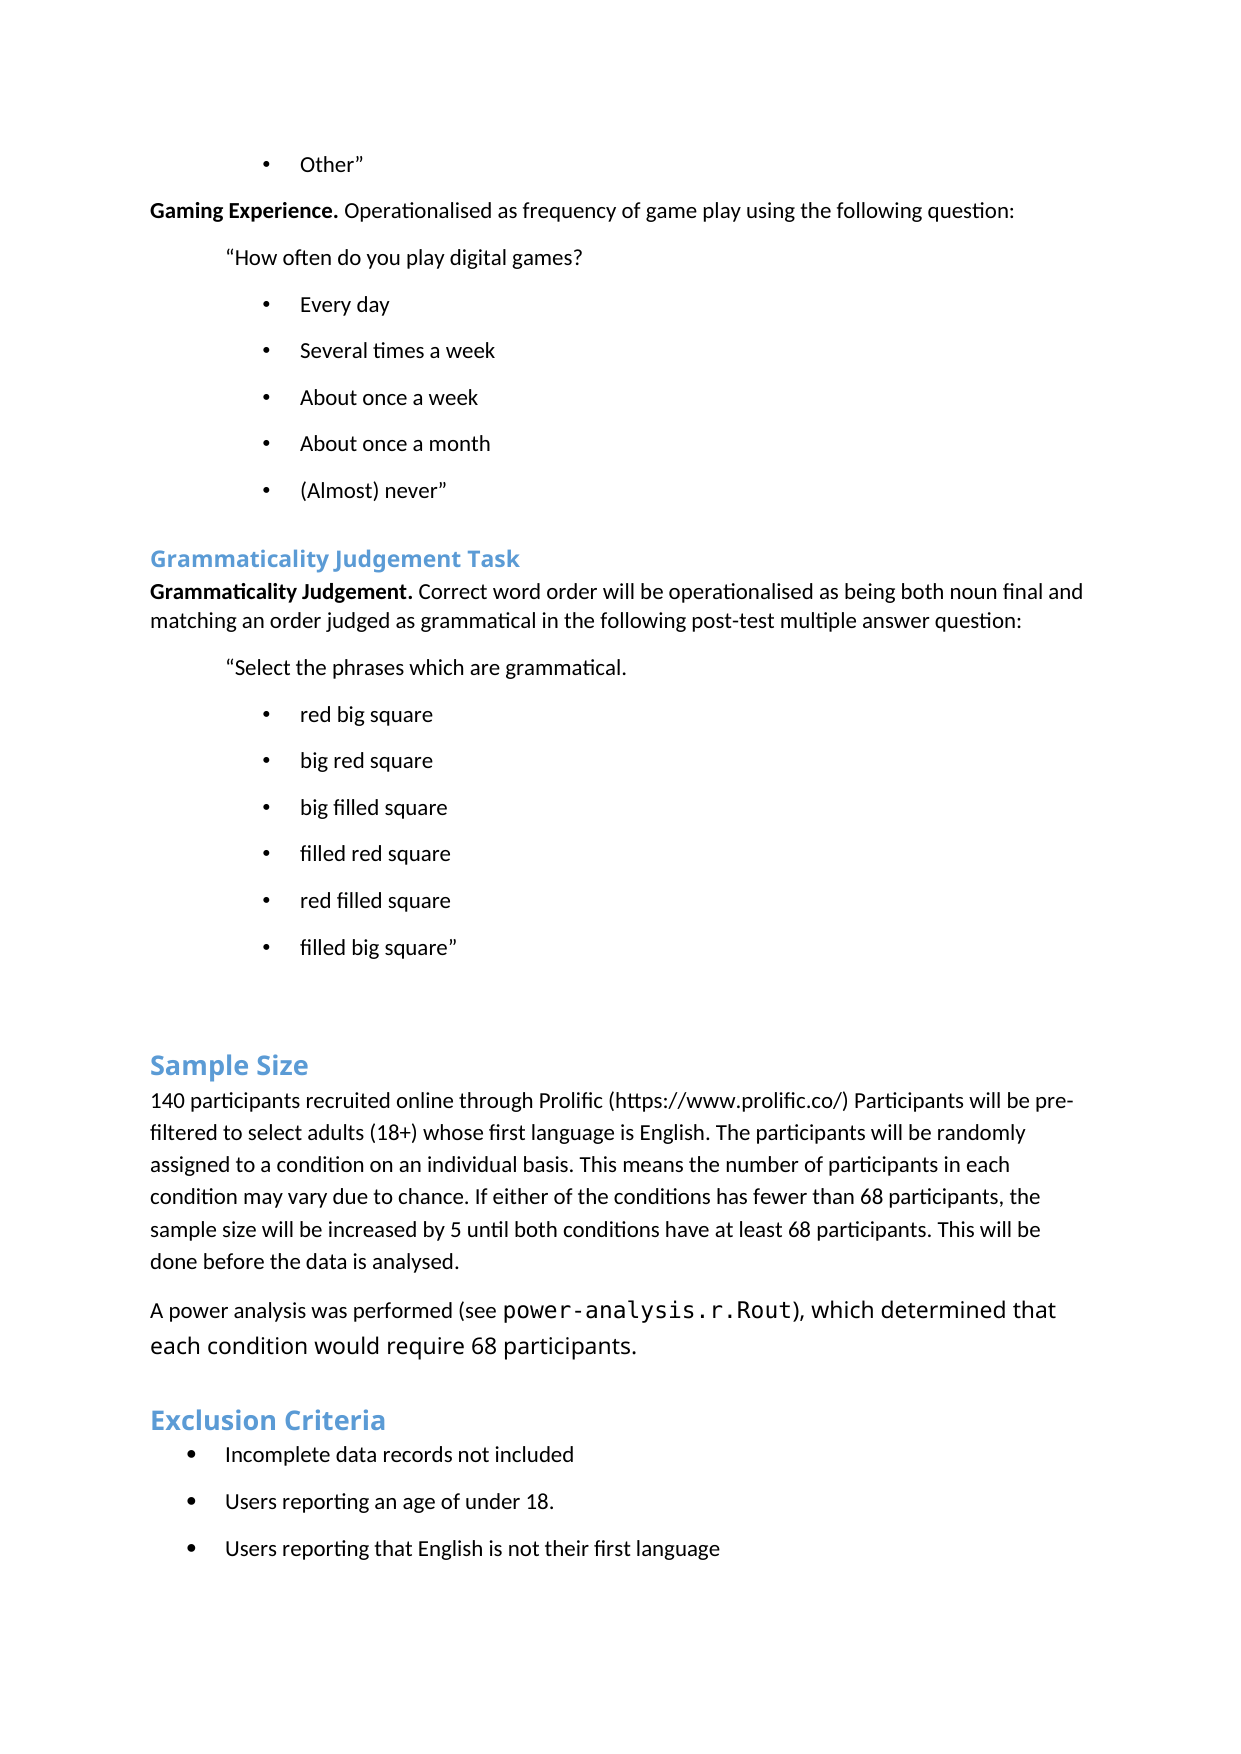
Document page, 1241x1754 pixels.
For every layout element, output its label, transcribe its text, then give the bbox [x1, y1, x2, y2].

list filled big square” [262, 933, 1090, 961]
text A power analysis was performed (see power-analysis.r.Rout), which determined that each condition would require 68 participants. [150, 1294, 1090, 1361]
list red filled square [262, 886, 1090, 914]
list Users reporting that English is not their first language [187, 1534, 1090, 1562]
list big filled square [262, 793, 1090, 821]
subtitle Sample Size [150, 1047, 1090, 1083]
text Gaming Experience. Operationalised as frequency of game play using the following question: [150, 197, 1090, 224]
list Other” [262, 150, 1090, 178]
list filled red square [262, 839, 1090, 867]
list big red square [262, 746, 1090, 774]
list About once a week [262, 383, 1090, 411]
list About once a month [262, 429, 1090, 457]
list Every day [262, 290, 1090, 318]
list Incomplete data records not included [187, 1440, 1090, 1468]
text 140 participants recruited online through Prolific (https://www.prolific.co/) Participants will be pre-filtered to select adults (18+) whose first language is English. The participants will be randomly assigned to a condition on an individual basis. This means the number of participants in each condition may vary due to chance. If either of the conditions has fewer than 68 participants, the sample size will be increased by 5 until both conditions have at least 68 participants. This will be done before the data is analysed. [150, 1086, 1090, 1275]
list red big square [262, 700, 1090, 728]
list Users reporting an age of under 18. [187, 1487, 1090, 1515]
list Several times a week [262, 336, 1090, 364]
text “How often do you play digital games? [225, 243, 1090, 271]
subtitle Grammaticality Judgement Task [150, 543, 1090, 574]
text Grammaticality Judgement. Correct word order will be operationalised as being both noun final and matching an order judged as grammatical in the following post-test multiple answer question: [150, 577, 1090, 635]
list (Almost) never” [262, 476, 1090, 504]
subtitle Exclusion Criteria [150, 1401, 1090, 1438]
text “Select the phrases which are grammatical. [225, 653, 1090, 681]
